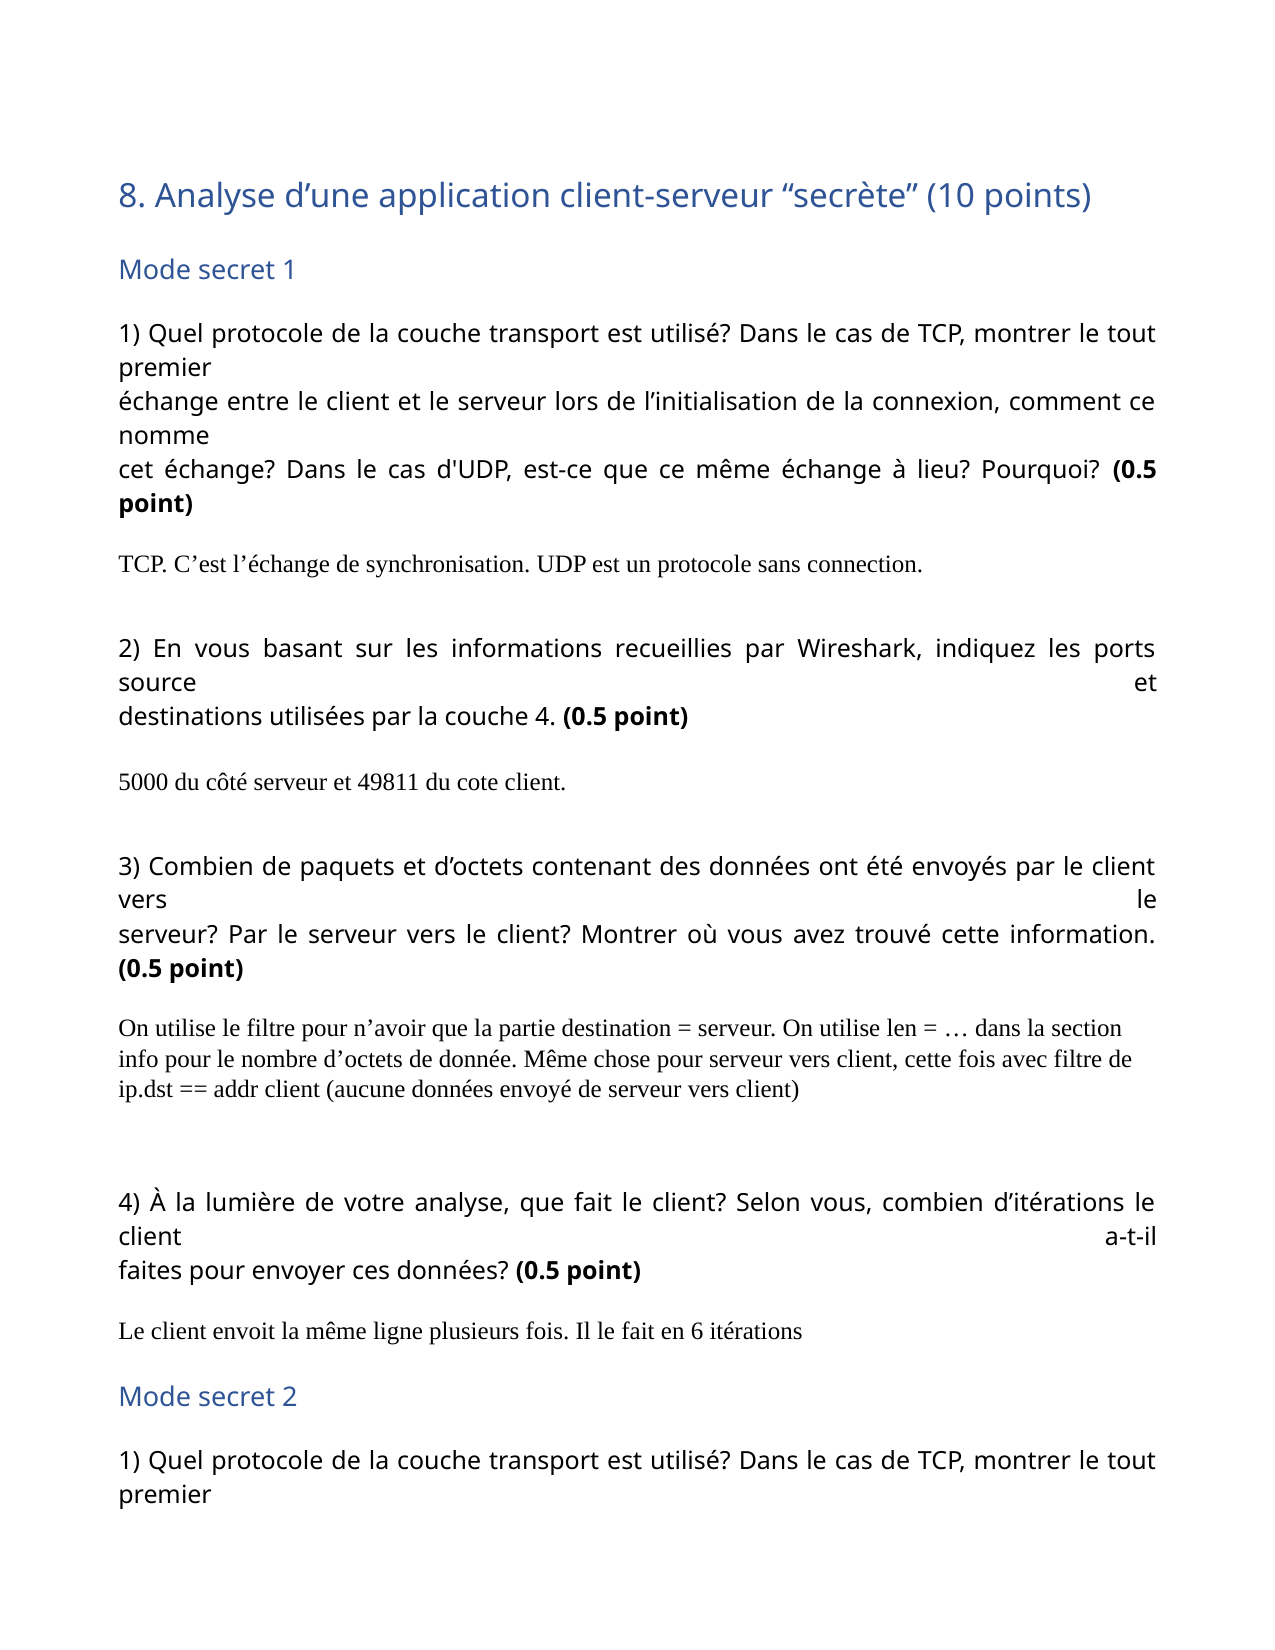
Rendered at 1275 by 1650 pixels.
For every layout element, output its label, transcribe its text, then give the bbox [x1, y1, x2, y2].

text On utilise le filtre pour n’avoir que la partie destination = serveur. On utilise len = … dans la section info pour le nombre d’octets de donnée. Même chose pour serveur vers client, cette fois avec filtre de ip.dst == addr client (aucune données envoyé de serveur vers client) [118, 1013, 1157, 1103]
text 1) Quel protocole de la couche transport est utilisé? Dans le cas de TCP, montrer le tout premier [118, 1443, 1157, 1511]
text 1) Quel protocole de la couche transport est utilisé? Dans le cas de TCP, montrer le tout premier échange entre le client et le serveur lors de l’initialisation de la connexion, comment ce nomme cet échange? Dans le cas d'UDP, est-ce que ce même échange à lieu? Pourquoi? (0.5 point) [118, 316, 1157, 520]
text 2) En vous basant sur les informations recueillies par Wireshark, indiquez les ports source et destinations utilisées par la couche 4. (0.5 point) [118, 596, 1157, 733]
text 3) Combien de paquets et d’octets contenant des données ont été envoyés par le client vers le serveur? Par le serveur vers le client? Montrer où vous avez trouvé cette information. (0.5 point) [118, 848, 1157, 984]
subtitle Mode secret 1 [118, 250, 1157, 287]
subtitle 8. Analyse d’une application client-serveur “secrète” (10 points) [118, 172, 1157, 217]
text Le client envoit la même ligne plusieurs fois. Il le fait en 6 itérations [118, 1316, 1157, 1344]
text TCP. C’est l’échange de synchronisation. UDP est un protocole sans connection. [118, 549, 1157, 578]
text 4) À la lumière de votre analyse, que fait le client? Selon vous, combien d’itérations le client a-t-il faites pour envoyer ces données? (0.5 point) [118, 1151, 1157, 1287]
text 5000 du côté serveur et 49811 du cote client. [118, 767, 1157, 795]
subtitle Mode secret 2 [118, 1377, 1157, 1414]
